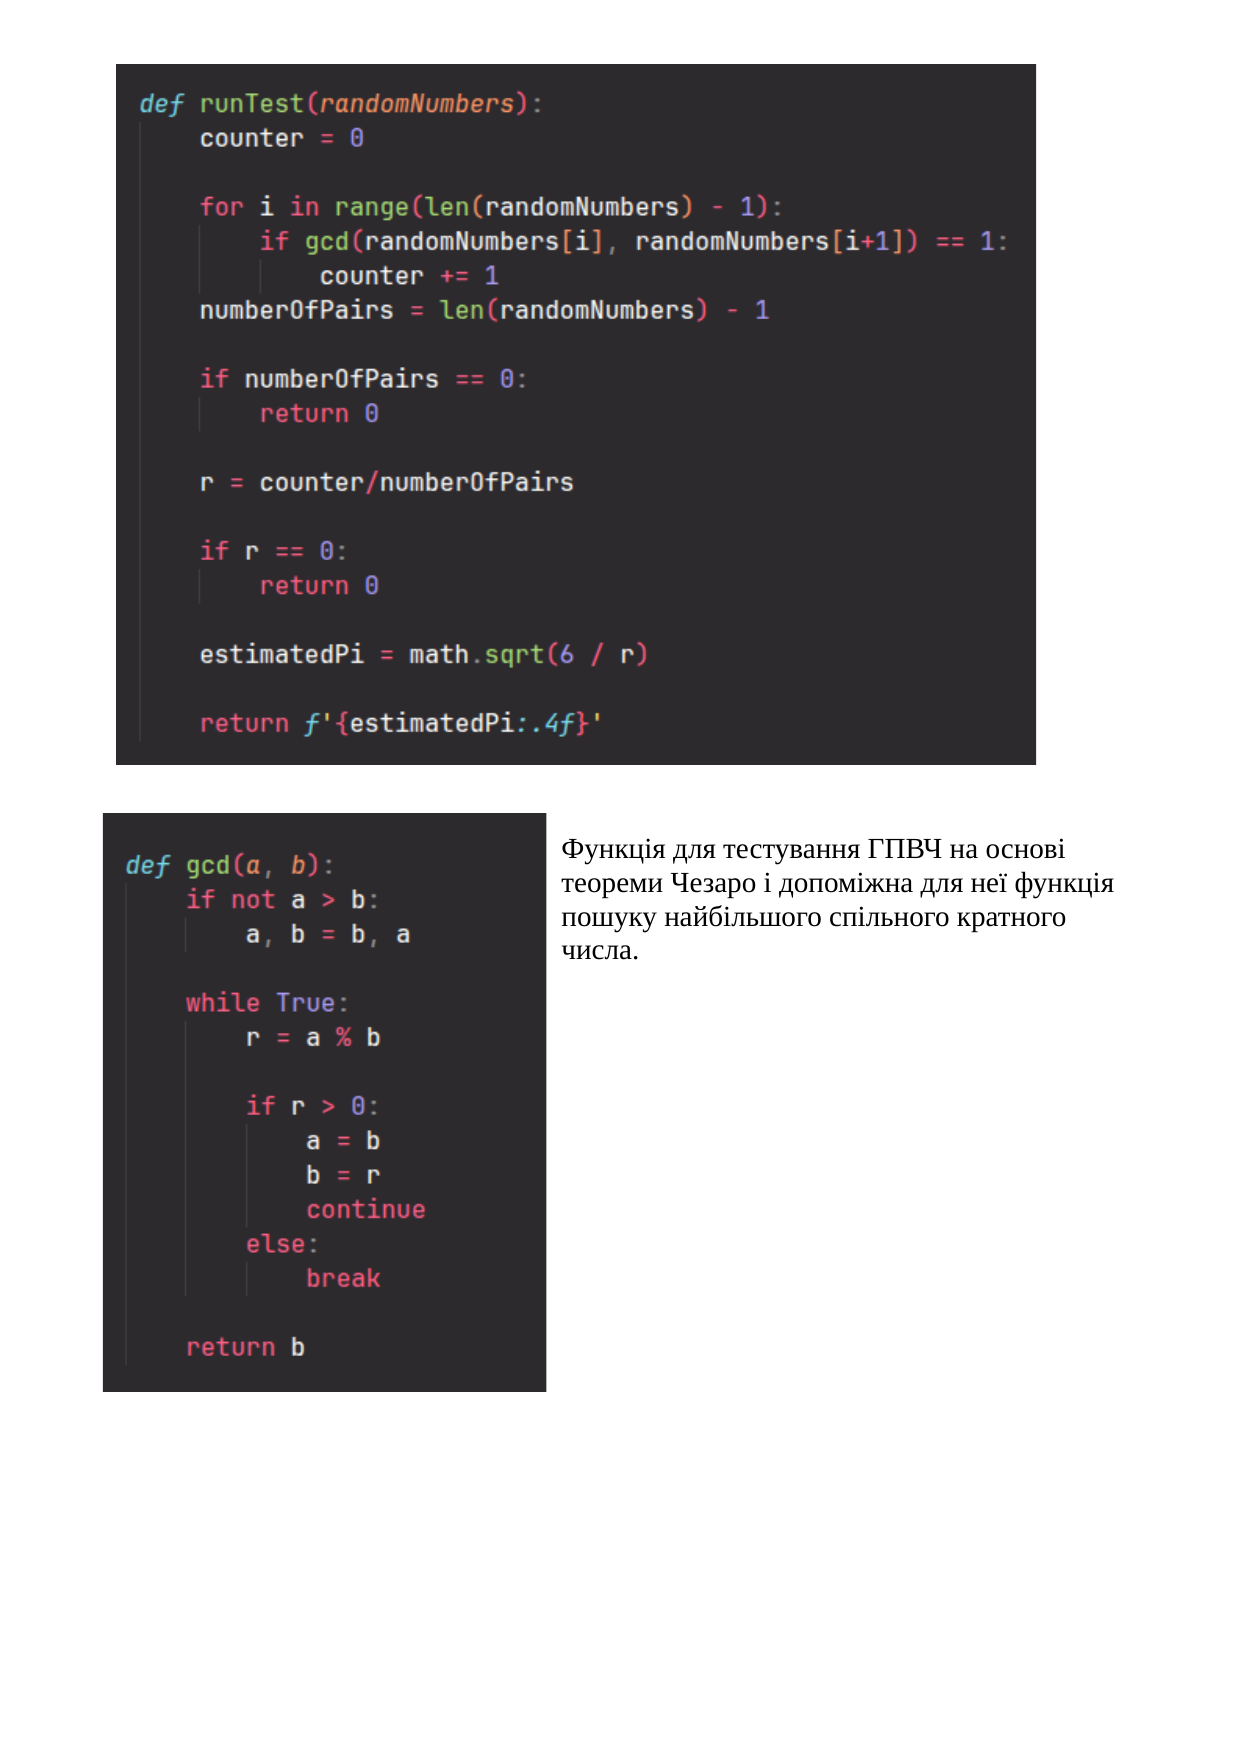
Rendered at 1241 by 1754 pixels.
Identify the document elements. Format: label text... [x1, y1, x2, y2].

picture [102, 813, 547, 1392]
picture [116, 64, 1037, 765]
text Функція для тестування ГПВЧ на основі теореми Чезаро і допоміжна для неї функція пошуку найбільшого спільного кратного числа. [547, 832, 1122, 966]
